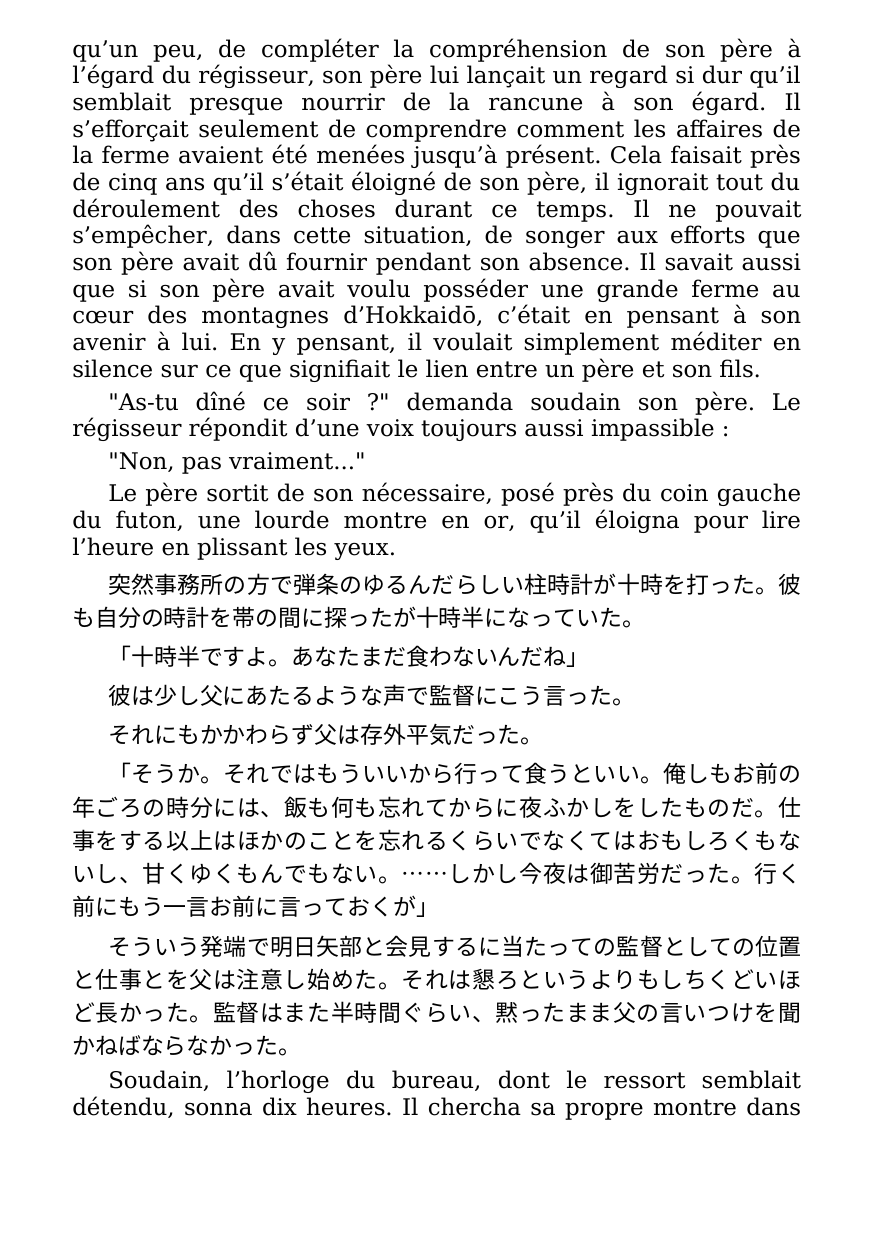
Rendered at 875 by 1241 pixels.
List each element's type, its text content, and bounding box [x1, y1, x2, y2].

text 突然事務所の方で弾条のゆるんだらしい柱時計が十時を打った。彼も自分の時計を帯の間に探ったが十時半になっていた。 [72, 566, 802, 633]
text Le père sortit de son nécessaire, posé près du coin gauche du futon, une lourde montre en or, qu’il éloigna pour lire l’heure en plissant les yeux. [72, 481, 802, 561]
text "As-tu dîné ce soir ?" demanda soudain son père. Le régisseur répondit d’une voix toujours aussi impassible : [72, 389, 802, 442]
text 「そうか。それではもういいから行って食うといい。俺しもお前の年ごろの時分には、飯も何も忘れてからに夜ふかしをしたものだ。仕事をする以上はほかのことを忘れるくらいでなくてはおもしろくもないし、甘くゆくもんでもない。……しかし今夜は御苦労だった。行く前にもう一言お前に言っておくが」 [72, 756, 802, 922]
text 彼は少し父にあたるような声で監督にこう言った。 [72, 678, 802, 711]
text "Non, pas vraiment..." [72, 448, 802, 474]
text それにもかかわらず父は存外平気だった。 [72, 717, 802, 750]
text 「十時半ですよ。あなたまだ食わないんだね」 [72, 639, 802, 672]
text Soudain, l’horloge du bureau, dont le ressort semblait détendu, sonna dix heures. Il chercha sa propre montre dans [72, 1067, 802, 1121]
text そういう発端で明日矢部と会見するに当たっての監督としての位置と仕事とを父は注意し始めた。それは懇ろというよりもしちくどいほど長かった。監督はまた半時間ぐらい、黙ったまま父の言いつけを聞かねばならなかった。 [72, 928, 802, 1061]
text qu’un peu, de compléter la compréhension de son père à l’égard du régisseur, son père lui lançait un regard si dur qu’il semblait presque nourrir de la rancune à son égard. Il s’efforçait seulement de comprendre comment les affaires de la ferme avaient été menées jusqu’à présent. Cela faisait près de cinq ans qu’il s’était éloigné de son père, il ignorait tout du déroulement des choses durant ce temps. Il ne pouvait s’empêcher, dans cette situation, de songer aux efforts que son père avait dû fournir pendant son absence. Il savait aussi que si son père avait voulu posséder une grande ferme au cœur des montagnes d’Hokkaidō, c’était en pensant à son avenir à lui. En y pensant, il voulait simplement méditer en silence sur ce que signifiait le lien entre un père et son fils. [72, 36, 802, 383]
